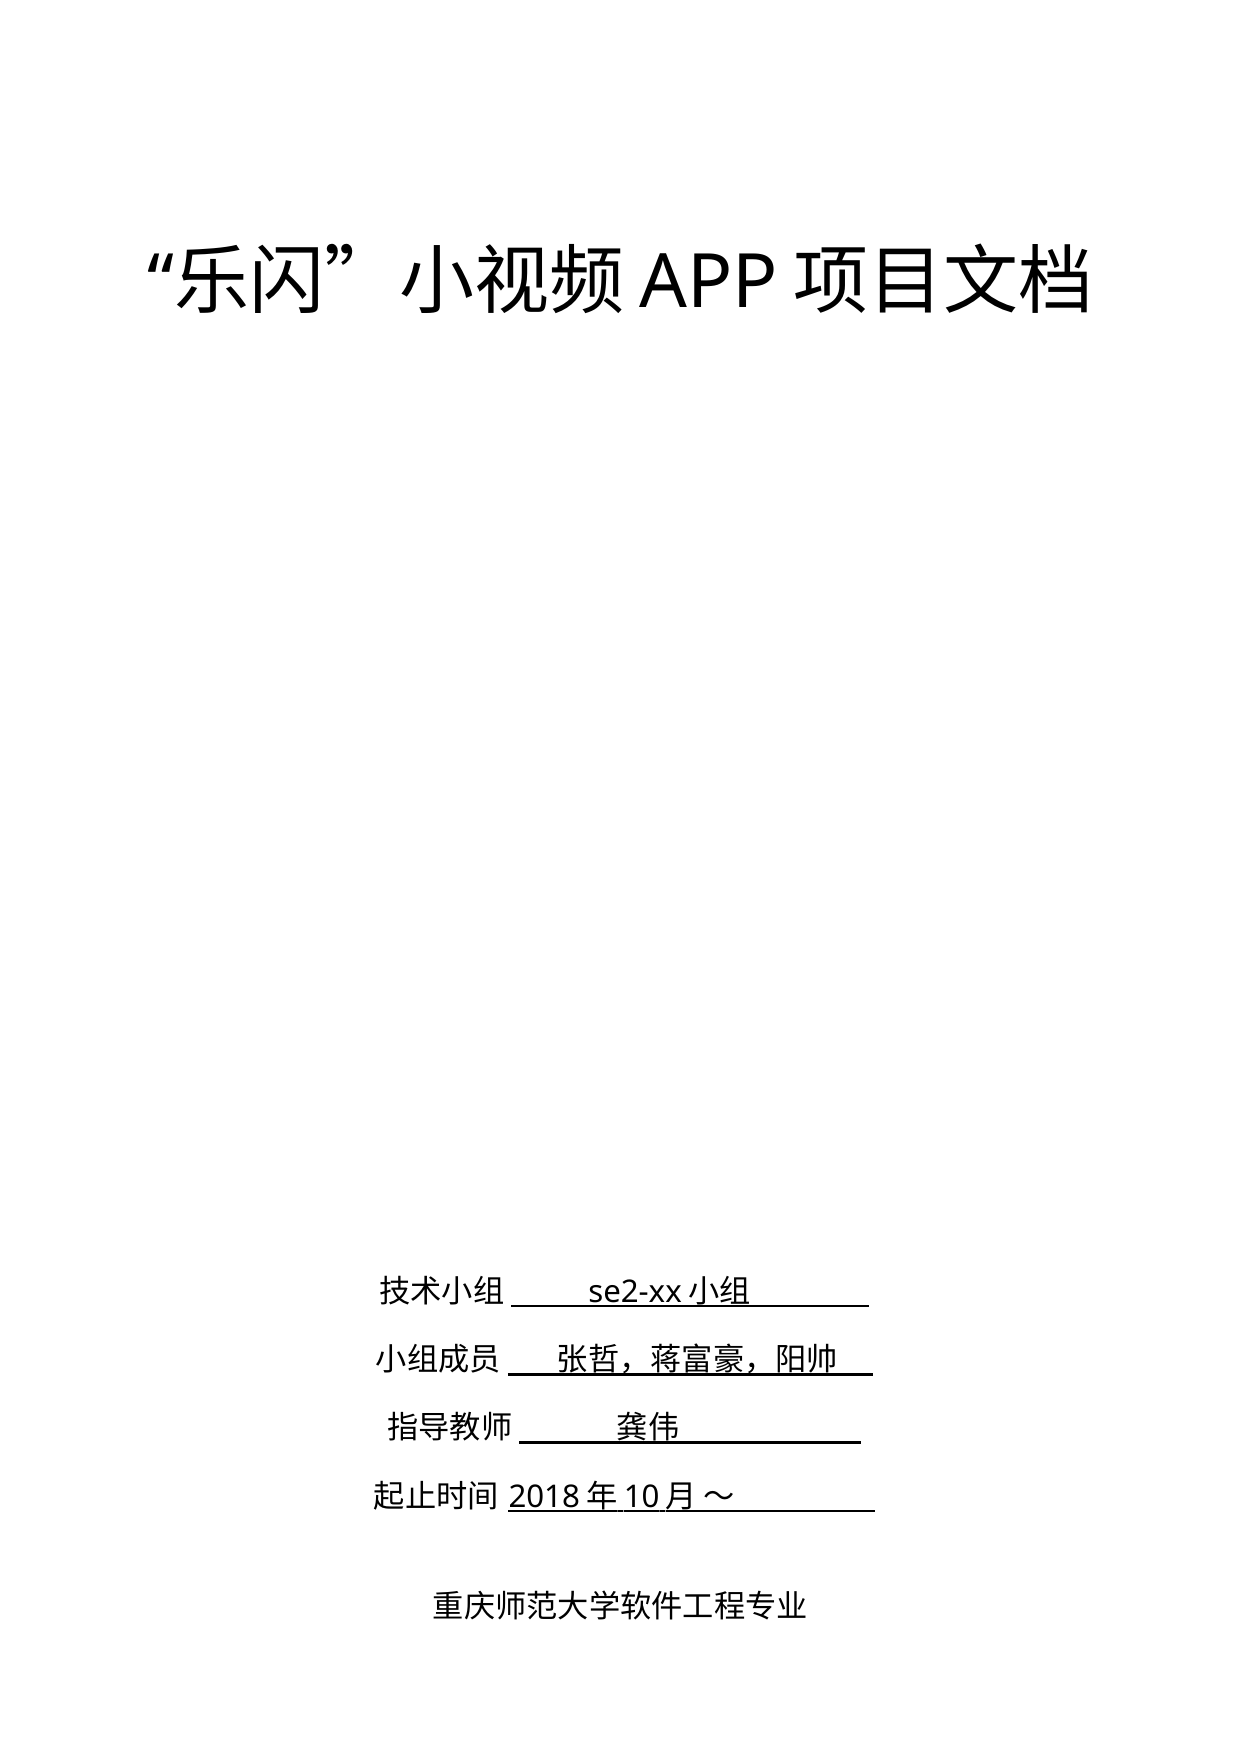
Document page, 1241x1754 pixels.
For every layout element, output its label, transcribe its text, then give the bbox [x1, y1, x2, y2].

text 技术小组 se2-xx小组 [118, 1266, 1122, 1312]
text “乐闪”小视频APP项目文档 [118, 220, 1122, 329]
text 指导教师 龚伟 [118, 1403, 1122, 1448]
text 起止时间 2018年10月 ～ [118, 1471, 1122, 1516]
text 小组成员 张哲，蒋富豪，阳帅 [118, 1334, 1122, 1380]
text 重庆师范大学软件工程专业 [118, 1581, 1122, 1627]
